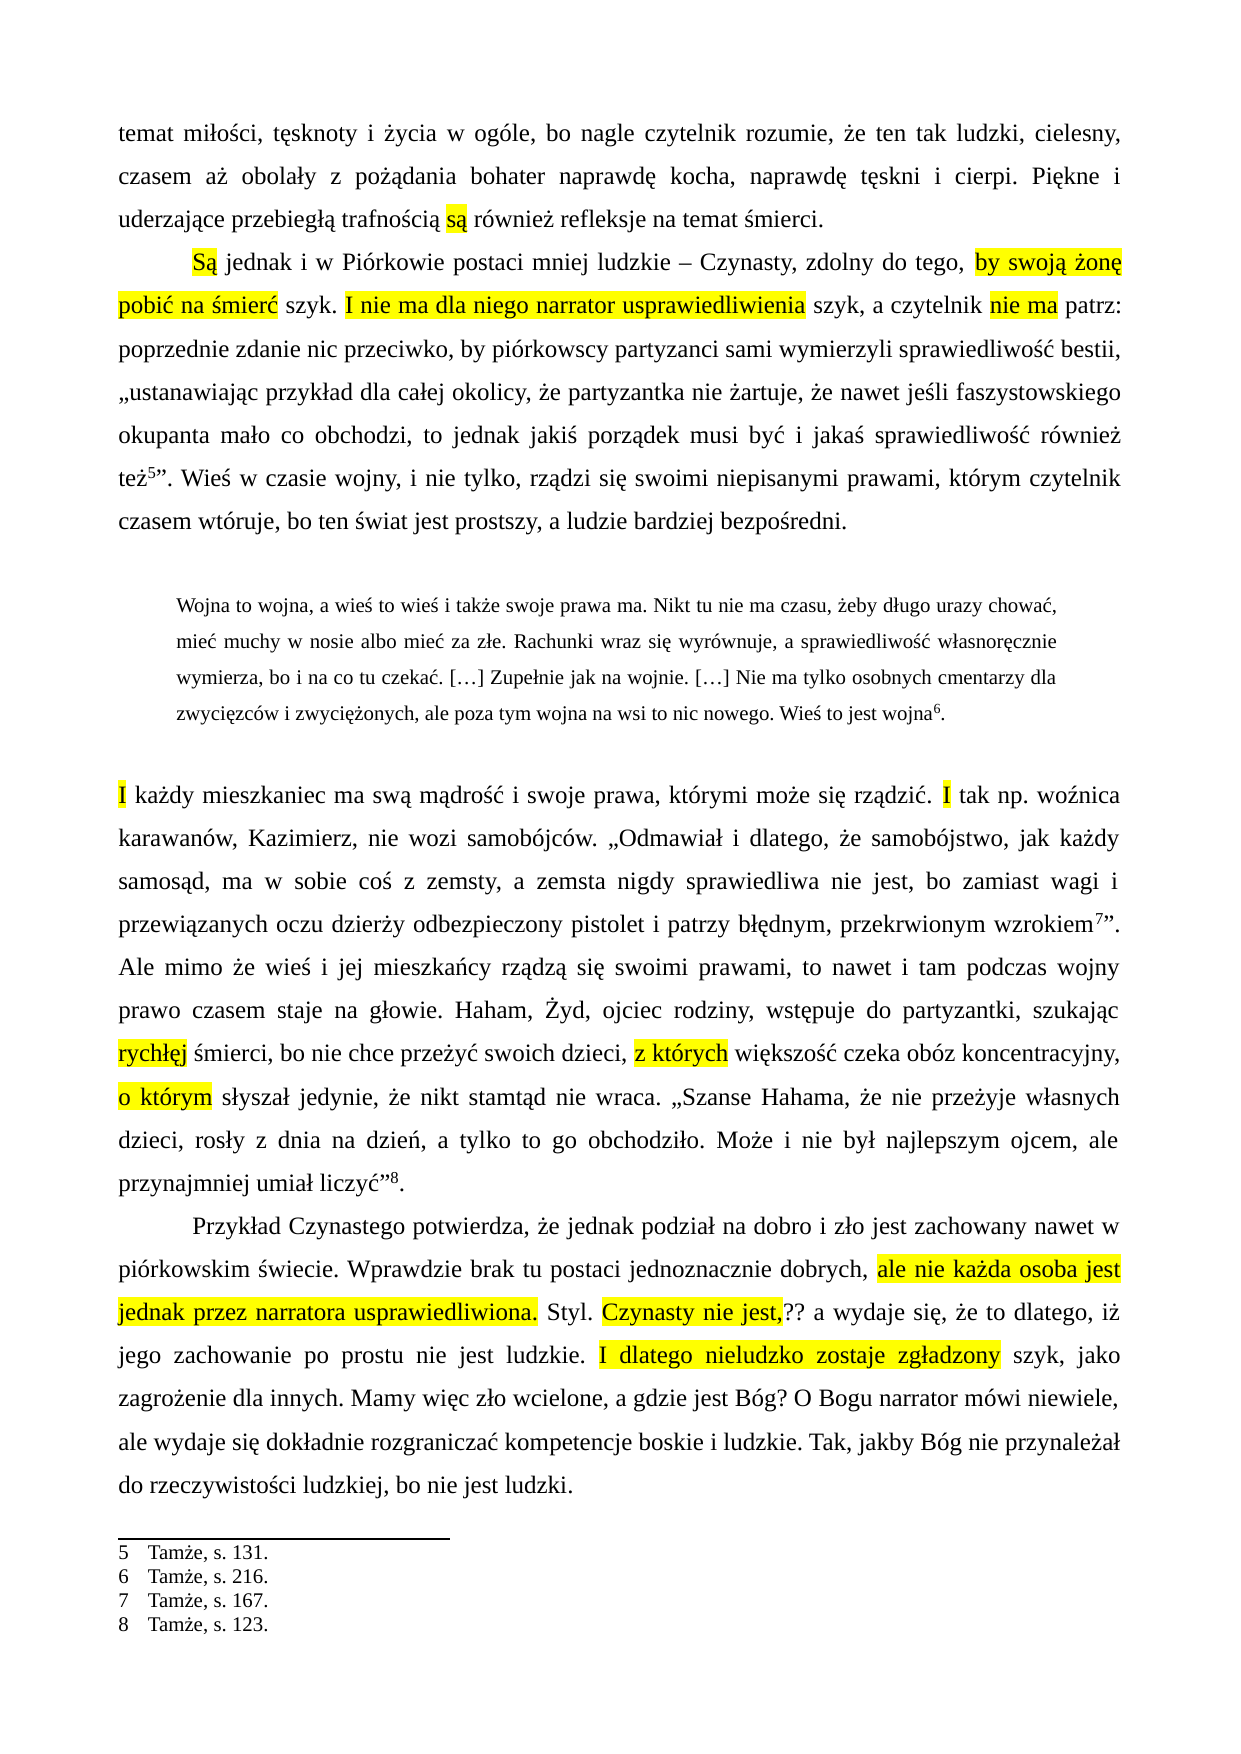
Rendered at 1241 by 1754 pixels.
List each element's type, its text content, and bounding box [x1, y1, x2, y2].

text I każdy mieszkaniec ma swą mądrość i swoje prawa, którymi może się rządzić. I tak np. woźnica karawanów, Kazimierz, nie wozi samobójców. „Odmawiał i dlatego, że samobójstwo, jak każdy samosąd, ma w sobie coś z zemsty, a zemsta nigdy sprawiedliwa nie jest, bo zamiast wagi i przewiązanych oczu dzierży odbezpieczony pistolet i patrzy błędnym, przekrwionym wzrokiem”. Ale mimo że wieś i jej mieszkańcy rządzą się swoimi prawami, to nawet i tam podczas wojny prawo czasem staje na głowie. Haham, Żyd, ojciec rodziny, wstępuje do partyzantki, szukając rychłęj śmierci, bo nie chce przeżyć swoich dzieci, z których większość czeka obóz koncentracyjny, o którym słyszał jedynie, że nikt stamtąd nie wraca. „Szanse Hahama, że nie przeżyje własnych dzieci, rosły z dnia na dzień, a tylko to go obchodziło. Może i nie był najlepszym ojcem, ale przynajmniej umiał liczyć”. [118, 780, 1121, 1197]
text Tamże, s. 123. [118, 1612, 1122, 1636]
text Tamże, s. 167. [118, 1588, 1122, 1612]
text temat miłości, tęsknoty i życia w ogóle, bo nagle czytelnik rozumie, że ten tak ludzki, cielesny, czasem aż obolały z pożądania bohater naprawdę kocha, naprawdę tęskni i cierpi. Piękne i uderzające przebiegłą trafnością są również refleksje na temat śmierci. [118, 118, 1122, 233]
text Tamże, s. 216. [118, 1564, 1122, 1588]
text Przykład Czynastego potwierdza, że jednak podział na dobro i zło jest zachowany nawet w piórkowskim świecie. Wprawdzie brak tu postaci jednoznacznie dobrych, ale nie każda osoba jest jednak przez narratora usprawiedliwiona. Styl. Czynasty nie jest,?? a wydaje się, że to dlatego, iż jego zachowanie po prostu nie jest ludzkie. I dlatego nieludzko zostaje zgładzony szyk, jako zagrożenie dla innych. Mamy więc zło wcielone, a gdzie jest Bóg? O Bogu narrator mówi niewiele, ale wydaje się dokładnie rozgraniczać kompetencje boskie i ludzkie. Tak, jakby Bóg nie przynależał do rzeczywistości ludzkiej, bo nie jest ludzki. [118, 1211, 1121, 1498]
text Są jednak i w Piórkowie postaci mniej ludzkie – Czynasty, zdolny do tego, by swoją żonę pobić na śmierć szyk. I nie ma dla niego narrator usprawiedliwienia szyk, a czytelnik nie ma patrz: poprzednie zdanie nic przeciwko, by piórkowscy partyzanci sami wymierzyli sprawiedliwość bestii, „ustanawiając przykład dla całej okolicy, że partyzantka nie żartuje, że nawet jeśli faszystowskiego okupanta mało co obchodzi, to jednak jakiś porządek musi być i jakaś sprawiedliwość również też”. Wieś w czasie wojny, i nie tylko, rządzi się swoimi niepisanymi prawami, którym czytelnik czasem wtóruje, bo ten świat jest prostszy, a ludzie bardziej bezpośredni. [118, 247, 1122, 535]
text Tamże, s. 131. [118, 1539, 1122, 1564]
text Wojna to wojna, a wieś to wieś i także swoje prawa ma. Nikt tu nie ma czasu, żeby długo urazy chować, mieć muchy w nosie albo mieć za złe. Rachunki wraz się wyrównuje, a sprawiedliwość własnoręcznie wymierza, bo i na co tu czekać. […] Zupełnie jak na wojnie. […] Nie ma tylko osobnych cmentarzy dla zwycięzców i zwyciężonych, ale poza tym wojna na wsi to nic nowego. Wieś to jest wojna. [176, 592, 1058, 725]
